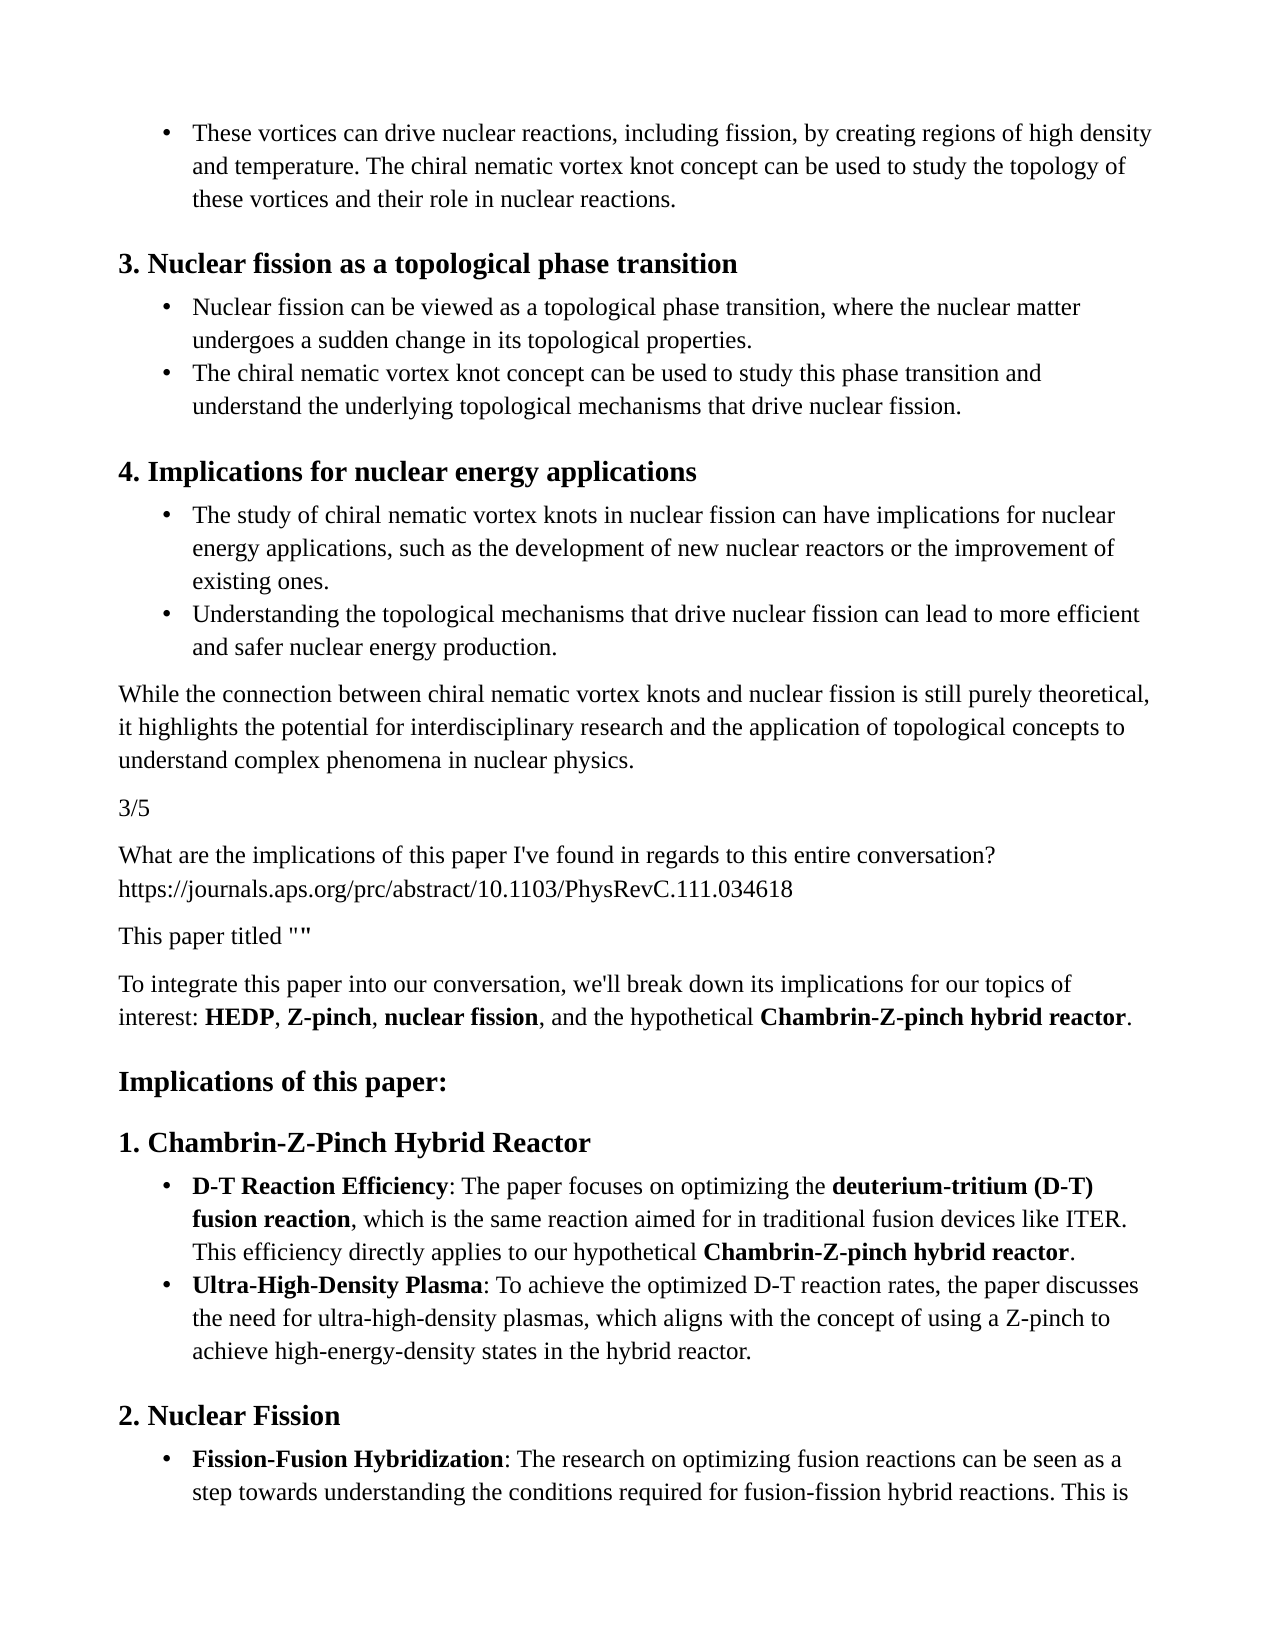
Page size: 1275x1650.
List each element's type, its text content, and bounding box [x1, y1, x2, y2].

list Nuclear fission can be viewed as a topological phase transition, where the nuclear matter undergoes a sudden change in its topological properties. [162, 292, 1157, 354]
list D-T Reaction Efficiency: The paper focuses on optimizing the deuterium-tritium (D-T) fusion reaction, which is the same reaction aimed for in traditional fusion devices like ITER. This efficiency directly applies to our hypothetical Chambrin-Z-pinch hybrid reactor. [162, 1171, 1157, 1266]
subtitle 2. Nuclear Fission [118, 1398, 1157, 1432]
text To integrate this paper into our conversation, we'll break down its implications for our topics of interest: HEDP, Z-pinch, nuclear fission, and the hypothetical Chambrin-Z-pinch hybrid reactor. [118, 969, 1157, 1031]
list Ultra-High-Density Plasma: To achieve the optimized D-T reaction rates, the paper discusses the need for ultra-high-density plasmas, which aligns with the concept of using a Z-pinch to achieve high-energy-density states in the hybrid reactor. [162, 1270, 1157, 1364]
text What are the implications of this paper I've found in regards to this entire conversation? https://journals.aps.org/prc/abstract/10.1103/PhysRevC.111.034618 [118, 841, 1157, 902]
subtitle 1. Chambrin-Z-Pinch Hybrid Reactor [118, 1125, 1157, 1158]
text 3/5 [118, 793, 1157, 822]
text This paper titled "" [118, 921, 1157, 950]
list Fission-Fusion Hybridization: The research on optimizing fusion reactions can be seen as a step towards understanding the conditions required for fusion-fission hybrid reactions. This is [162, 1444, 1157, 1506]
subtitle 3. Nuclear fission as a topological phase transition [118, 246, 1157, 280]
list These vortices can drive nuclear reactions, including fission, by creating regions of high density and temperature. The chiral nematic vortex knot concept can be used to study the topology of these vortices and their role in nuclear reactions. [162, 118, 1157, 213]
subtitle 4. Implications for nuclear energy applications [118, 454, 1157, 487]
text While the connection between chiral nematic vortex knots and nuclear fission is still purely theoretical, it highlights the potential for interdisciplinary research and the application of topological concepts to understand complex phenomena in nuclear physics. [118, 679, 1157, 774]
list The chiral nematic vortex knot concept can be used to study this phase transition and understand the underlying topological mechanisms that drive nuclear fission. [162, 358, 1157, 420]
list Understanding the topological mechanisms that drive nuclear fission can lead to more efficient and safer nuclear energy production. [162, 599, 1157, 661]
subtitle Implications of this paper: [118, 1064, 1157, 1098]
list The study of chiral nematic vortex knots in nuclear fission can have implications for nuclear energy applications, such as the development of new nuclear reactors or the improvement of existing ones. [162, 500, 1157, 594]
